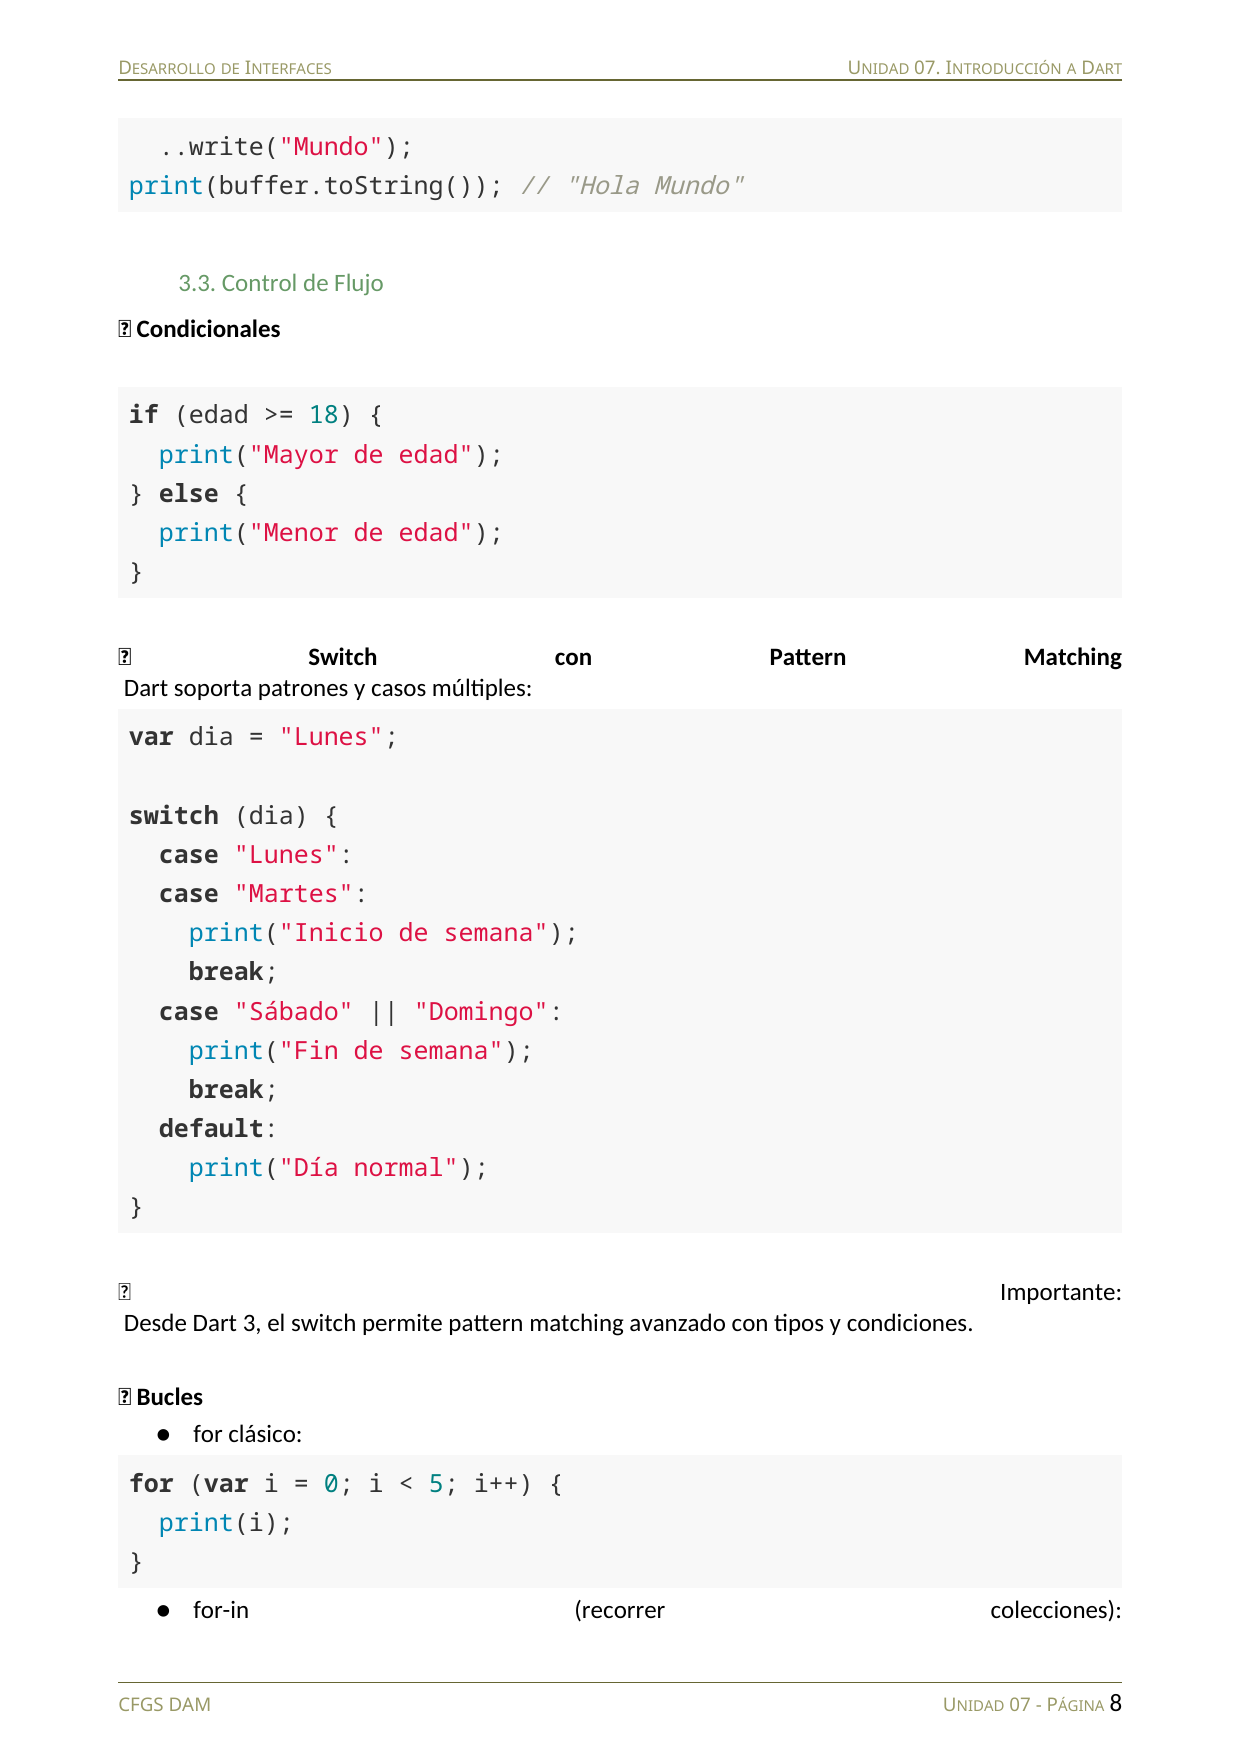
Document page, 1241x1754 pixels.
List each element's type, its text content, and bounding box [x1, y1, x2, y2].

text 🔷 Bucles [118, 1381, 1122, 1411]
subtitle 3.3. Control de Flujo [178, 267, 1122, 298]
table_header var dia = "Lunes"; switch (dia) { case "Lunes": case "Martes": print("Inicio de semana"); break; case "Sábado" || "Domingo": print("Fin de semana"); break; default: print("Día normal"); } [118, 709, 1122, 1233]
list for-in (recorrer colecciones): [156, 1594, 1122, 1624]
list for clásico: [156, 1418, 1122, 1448]
table_header ..write("Mundo"); print(buffer.toString()); // "Hola Mundo" [118, 118, 1122, 212]
text 🔷 Condicionales [118, 313, 1122, 343]
table_header if (edad >= 18) { print("Mayor de edad"); } else { print("Menor de edad"); } [118, 387, 1122, 598]
text 🔷 Switch con Pattern Matching Dart soporta patrones y casos múltiples: [118, 641, 1122, 702]
text 📖 Importante: Desde Dart 3, el switch permite pattern matching avanzado con tipos y condiciones. [118, 1276, 1122, 1337]
table_header for (var i = 0; i < 5; i++) { print(i); } [118, 1455, 1122, 1588]
